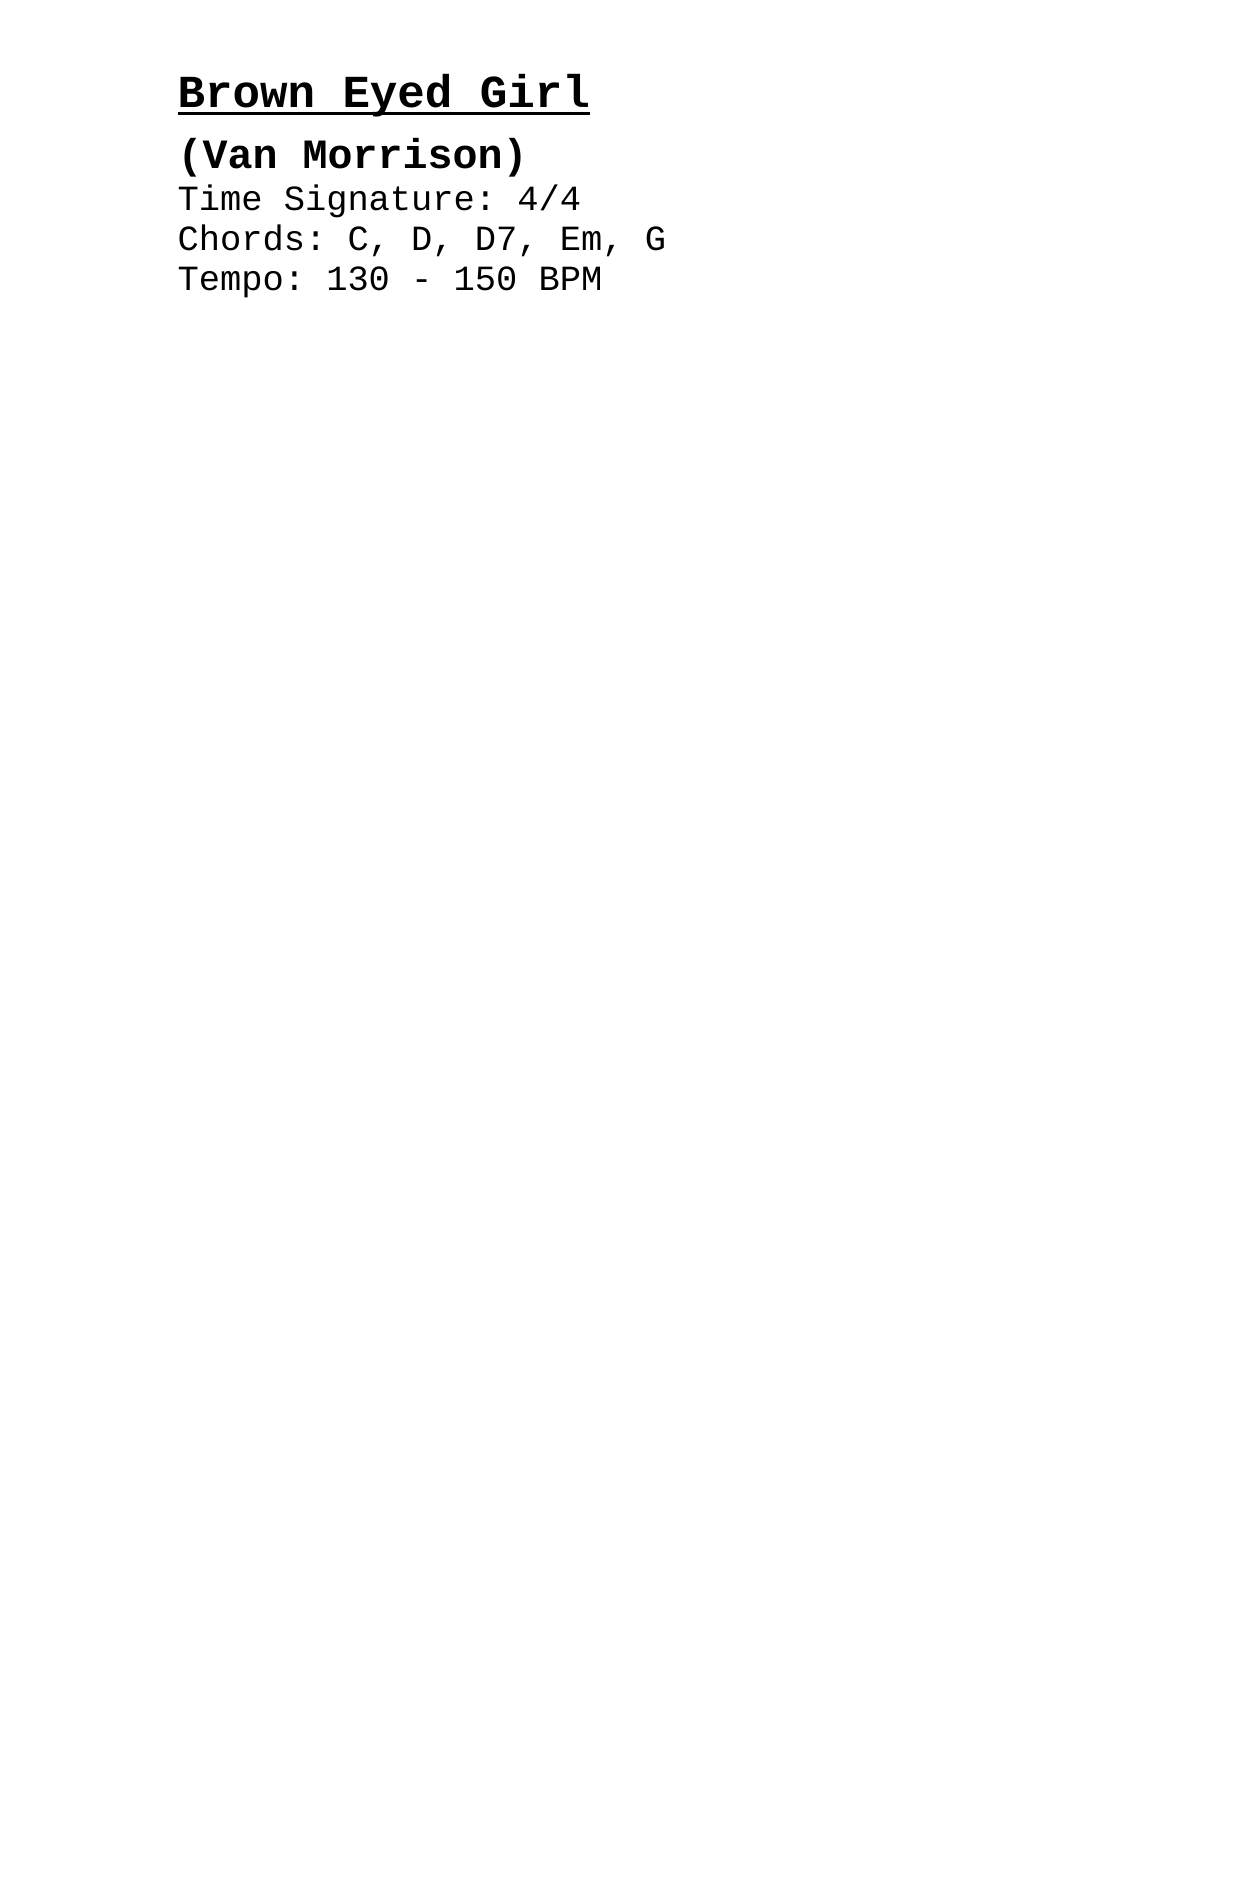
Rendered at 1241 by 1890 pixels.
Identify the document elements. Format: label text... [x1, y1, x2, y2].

subtitle (Van Morrison) [177, 134, 1196, 181]
subtitle Brown Eyed Girl [177, 69, 1196, 121]
text Chords: C, D, D7, Em, G [177, 221, 1196, 261]
text Tempo: 130 - 150 BPM [177, 261, 1196, 301]
text Time Signature: 4/4 [177, 181, 1196, 221]
